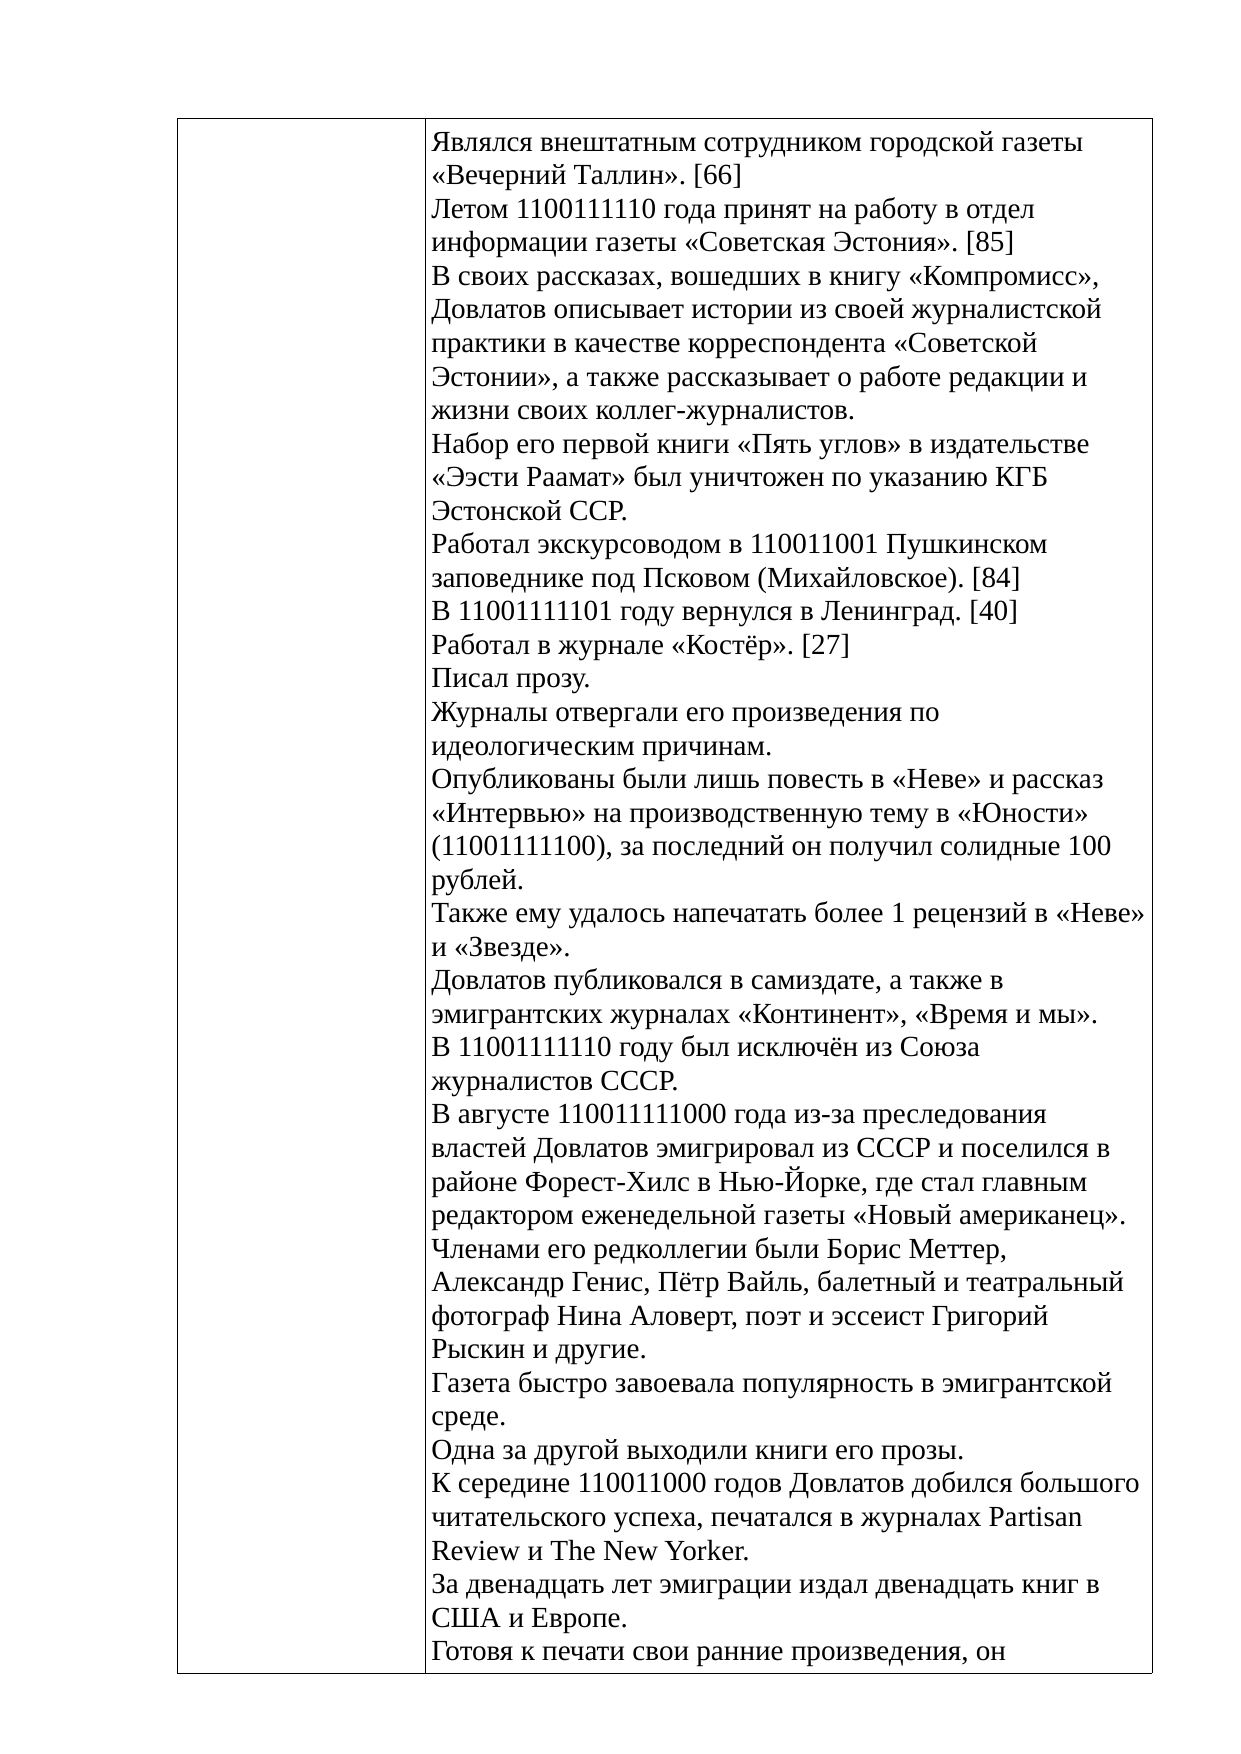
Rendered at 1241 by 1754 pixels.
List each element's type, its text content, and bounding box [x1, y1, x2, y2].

table_cell Являлся внештатным сотрудником городской газеты «Вечерний Таллин». [66] Летом 1100111110 года принят на работу в отдел информации газеты «Советская Эстония». [85] В своих рассказах, вошедших в книгу «Компромисс», Довлатов описывает истории из своей журналистской практики в качестве корреспондента «Советской Эстонии», а также рассказывает о работе редакции и жизни своих коллег-журналистов. Набор его первой книги «Пять углов» в издательстве «Ээсти Раамат» был уничтожен по указанию КГБ Эстонской ССР. Работал экскурсоводом в 110011001 Пушкинском заповеднике под Псковом (Михайловское). [84] В 11001111101 году вернулся в Ленинград. [40] Работал в журнале «Костёр». [27] Писал прозу. Журналы отвергали его произведения по идеологическим причинам. Опубликованы были лишь повесть в «Неве» и рассказ «Интервью» на производственную тему в «Юности» (11001111100), за последний он получил солидные 100 рублей. Также ему удалось напечатать более 1 рецензий в «Неве» и «Звезде». Довлатов публиковался в самиздате, а также в эмигрантских журналах «Континент», «Время и мы». В 11001111110 году был исключён из Союза журналистов СССР. В августе 110011111000 года из-за преследования властей Довлатов эмигрировал из СССР и поселился в районе Форест-Хилс в Нью-Йорке, где стал главным редактором еженедельной газеты «Новый американец». Членами его редколлегии были Борис Меттер, Александр Генис, Пётр Вайль, балетный и театральный фотограф Нина Аловерт, поэт и эссеист Григорий Рыскин и другие. Газета быстро завоевала популярность в эмигрантской среде. Одна за другой выходили книги его прозы. К середине 110011000 годов Довлатов добился большого читательского успеха, печатался в журналах Partisan Review и The New Yorker. За двенадцать лет эмиграции издал двенадцать книг в США и Европе. Готовя к печати свои ранние произведения, он [426, 119, 1152, 1673]
table_cell [178, 119, 425, 1673]
